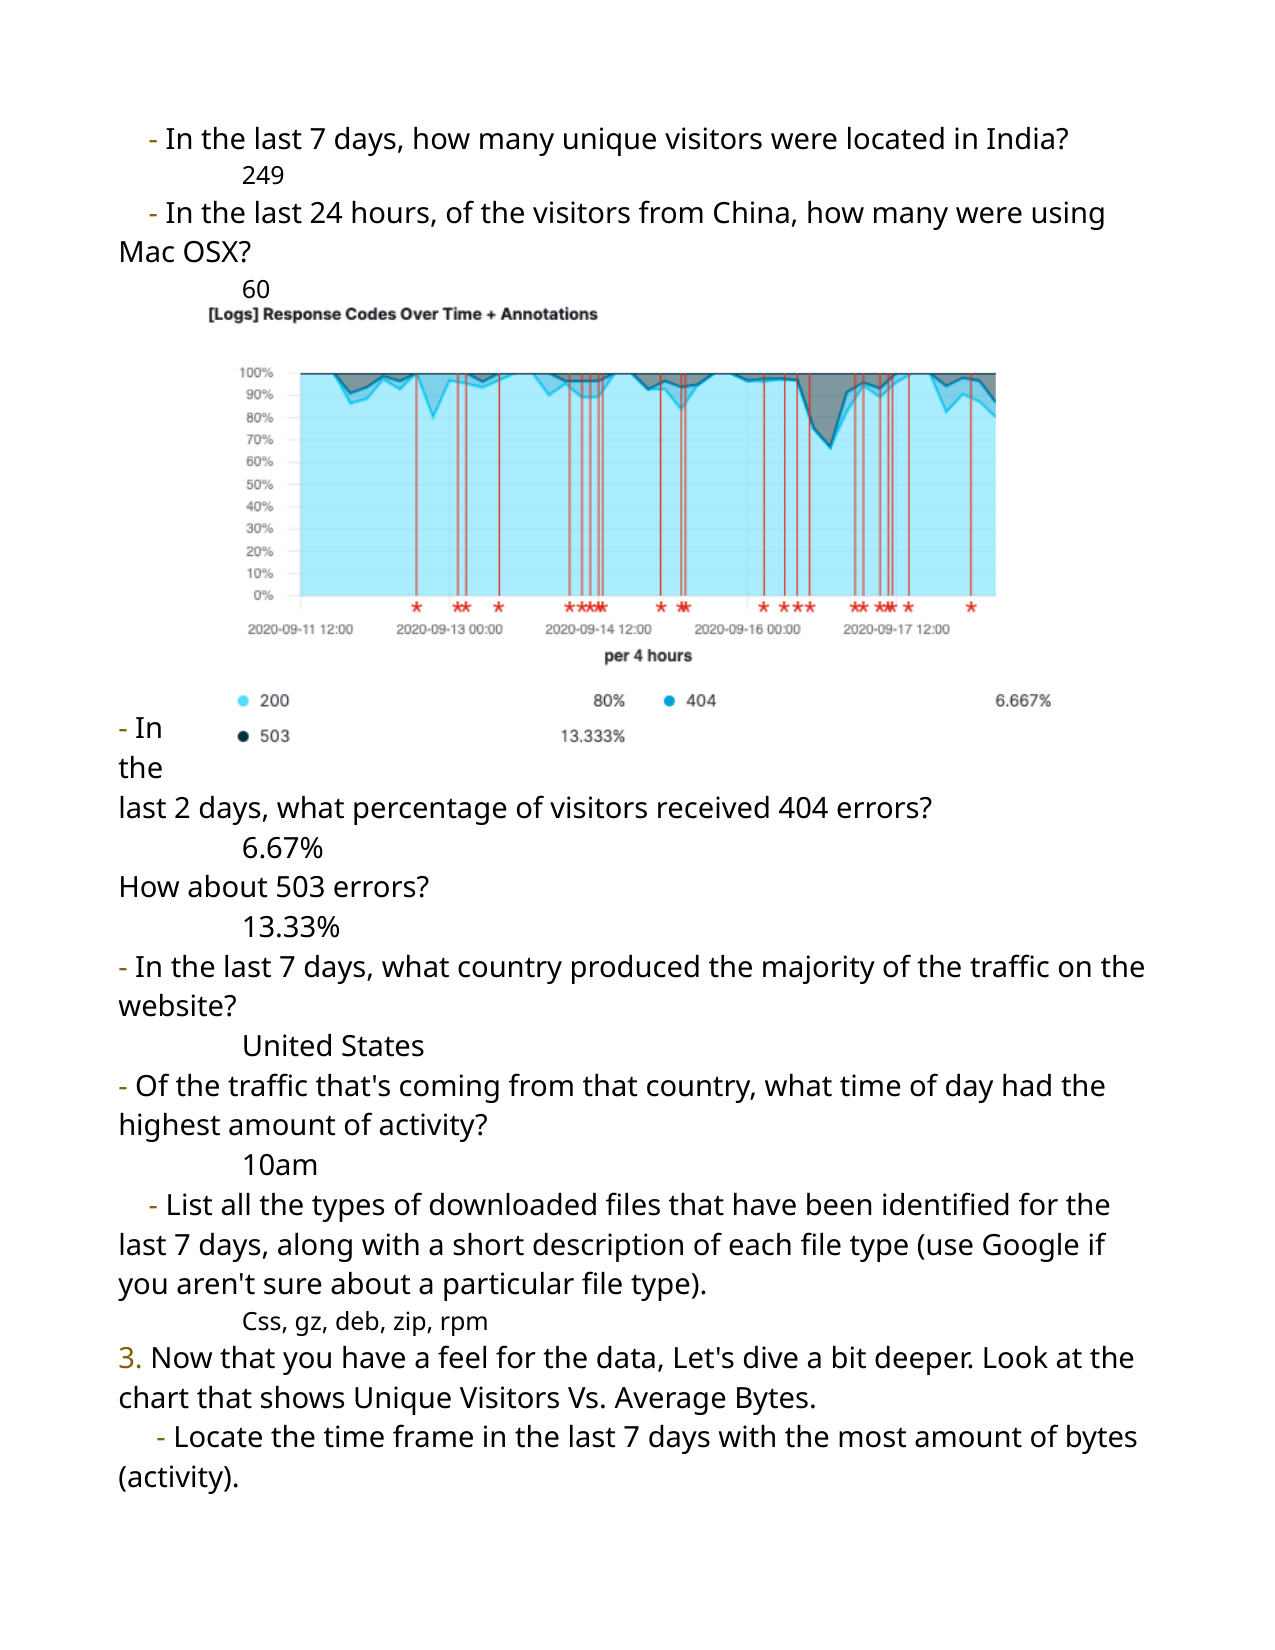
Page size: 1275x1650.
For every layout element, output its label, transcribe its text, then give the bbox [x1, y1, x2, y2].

text 13.33% [118, 906, 1157, 946]
text 10am [118, 1144, 1157, 1184]
text Css, gz, deb, zip, rpm [118, 1303, 1157, 1337]
text - In the last 7 days, what country produced the majority of the traffic on the website? [118, 946, 1157, 1025]
text - List all the types of downloaded files that have been identified for the last 7 days, along with a short description of each file type (use Google if you aren't sure about a particular file type). [118, 1184, 1157, 1303]
text - Locate the time frame in the last 7 days with the most amount of bytes (activity). [118, 1417, 1157, 1496]
text 3. Now that you have a feel for the data, Let's dive a bit deeper. Look at the chart that shows Unique Visitors Vs. Average Bytes. [118, 1337, 1157, 1417]
picture [197, 305, 1078, 779]
text - Of the traffic that's coming from that country, what time of day had the highest amount of activity? [118, 1065, 1157, 1144]
text 6.67% [118, 827, 1157, 867]
text How about 503 errors? [118, 867, 1157, 906]
text 249 [118, 158, 1157, 192]
text - In the last 7 days, how many unique visitors were located in India? [118, 118, 1157, 158]
text - In the last 2 days, what percentage of visitors received 404 errors? [118, 708, 1157, 827]
text - In the last 24 hours, of the visitors from China, how many were using Mac OSX? [118, 192, 1157, 271]
text 60 [118, 271, 1157, 305]
text United States [118, 1025, 1157, 1065]
